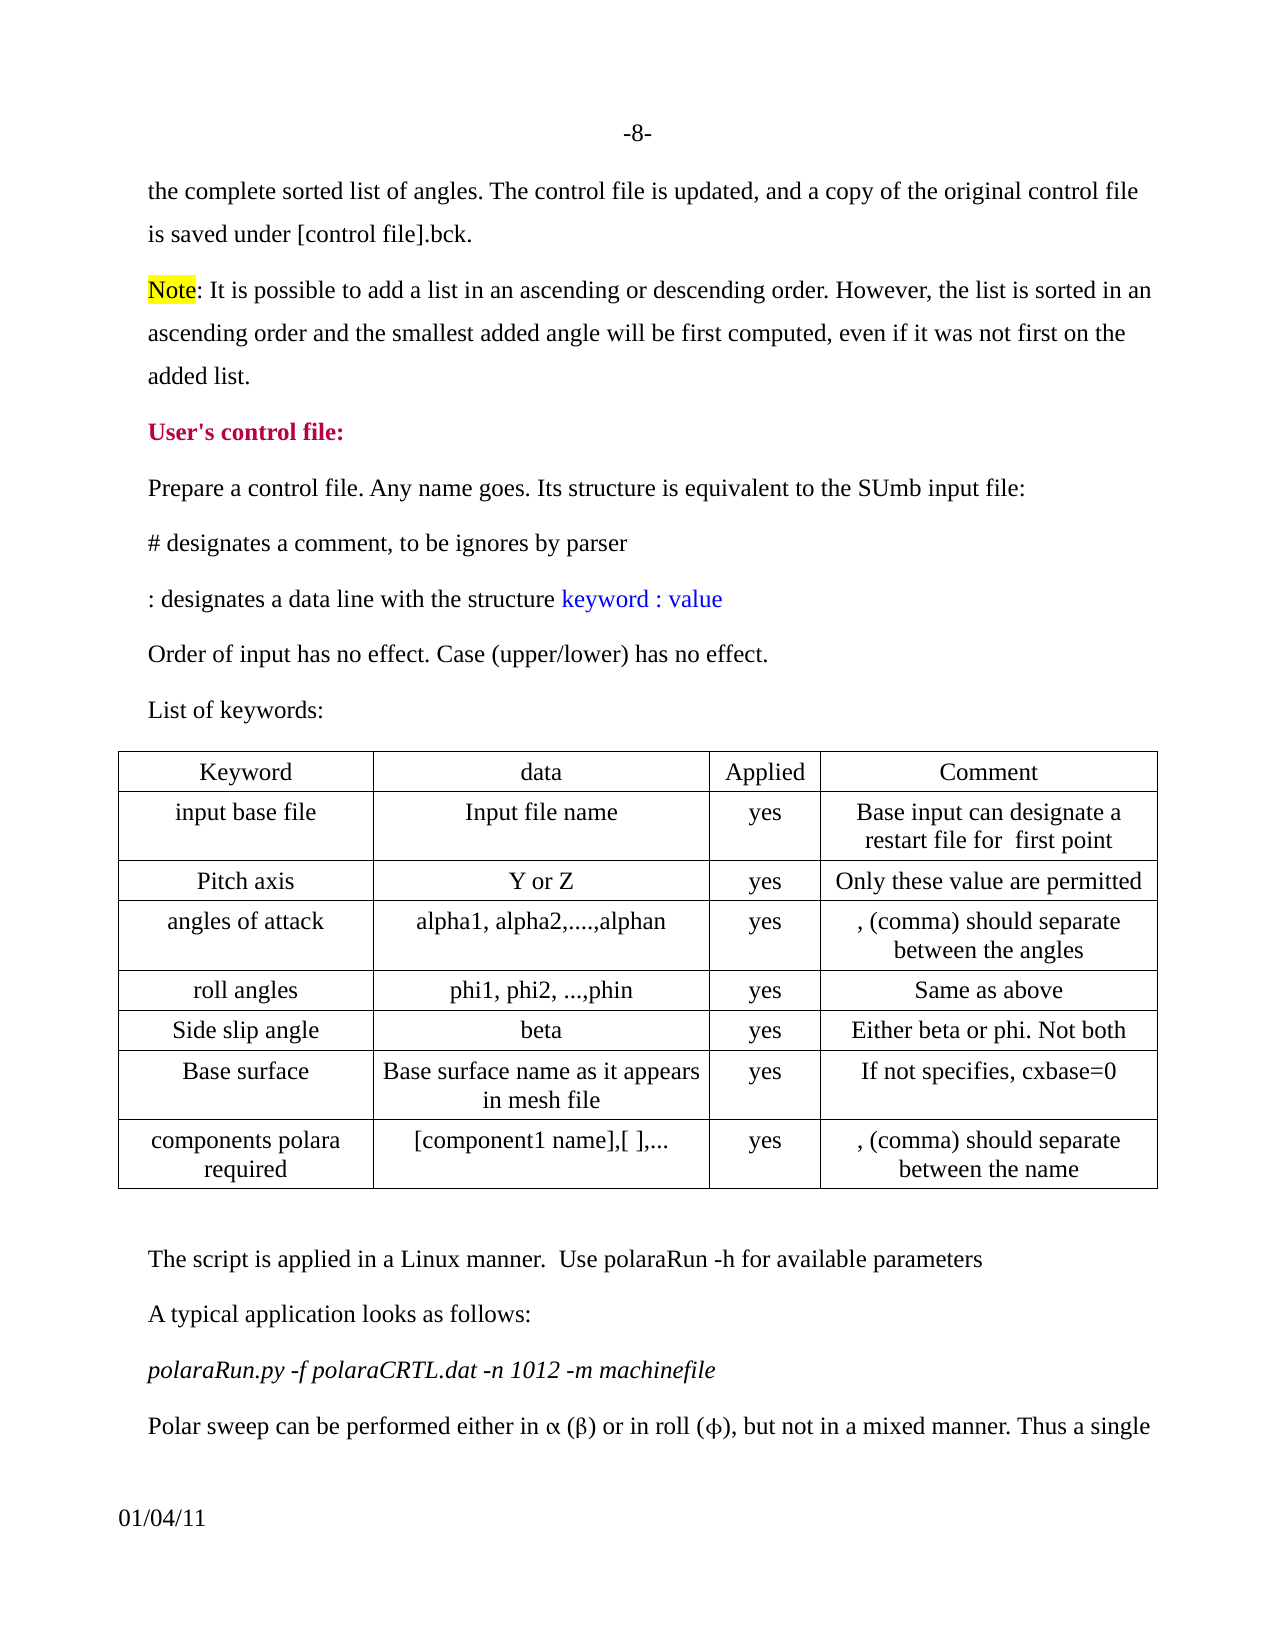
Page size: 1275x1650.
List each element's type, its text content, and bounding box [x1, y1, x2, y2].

table_cell , (comma) should separate between the angles [821, 901, 1157, 969]
text User's control file: [148, 417, 1157, 446]
table_cell Input file name [374, 792, 709, 860]
table_cell Side slip angle [119, 1011, 373, 1050]
table_cell yes [710, 792, 820, 860]
text The script is applied in a Linux manner. Use polaraRun -h for available parameters [148, 1244, 1157, 1273]
text Order of input has no effect. Case (upper/lower) has no effect. [148, 639, 1157, 668]
table_cell yes [710, 1011, 820, 1050]
text Note: It is possible to add a list in an ascending or descending order. However, the list is sorted in an ascending order and the smallest added angle will be first computed, even if it was not first on the added list. [148, 275, 1157, 390]
table_cell input base file [119, 792, 373, 860]
table_cell yes [710, 1120, 820, 1188]
table_cell beta [374, 1011, 709, 1050]
table_header Comment [821, 752, 1157, 791]
text the complete sorted list of angles. The control file is updated, and a copy of the original control file is saved under [control file].bck. [148, 176, 1157, 248]
text : designates a data line with the structure keyword : value [148, 584, 1157, 613]
table_header Applied [710, 752, 820, 791]
table_header data [374, 752, 709, 791]
text # designates a comment, to be ignores by parser [148, 528, 1157, 557]
table_cell yes [710, 971, 820, 1010]
table_cell , (comma) should separate between the name [821, 1120, 1157, 1188]
table_cell yes [710, 1051, 820, 1119]
table_cell roll angles [119, 971, 373, 1010]
table_cell yes [710, 901, 820, 969]
table_cell Y or Z [374, 861, 709, 900]
table_cell If not specifies, cxbase=0 [821, 1051, 1157, 1119]
table_cell Pitch axis [119, 861, 373, 900]
text polaraRun.py -f polaraCRTL.dat -n 1012 -m machinefile [148, 1355, 1157, 1384]
table_cell Base surface name as it appears in mesh file [374, 1051, 709, 1119]
text Prepare a control file. Any name goes. Its structure is equivalent to the SUmb input file: [148, 473, 1157, 501]
text List of keywords: [148, 695, 1157, 724]
table_cell phi1, phi2, ...,phin [374, 971, 709, 1010]
table_cell components polara required [119, 1120, 373, 1188]
table_cell Same as above [821, 971, 1157, 1010]
table_cell Only these value are permitted [821, 861, 1157, 900]
table_cell Either beta or phi. Not both [821, 1011, 1157, 1050]
table_cell Base input can designate a restart file for first point [821, 792, 1157, 860]
table_header Keyword [119, 752, 373, 791]
table_cell angles of attack [119, 901, 373, 969]
table_cell [component1 name],[ ],... [374, 1120, 709, 1188]
table_cell alpha1, alpha2,....,alphan [374, 901, 709, 969]
text A typical application looks as follows: [148, 1299, 1157, 1328]
text Polar sweep can be performed either in  () or in roll (), but not in a mixed manner. Thus a single [148, 1411, 1157, 1439]
table_cell Base surface [119, 1051, 373, 1119]
table_cell yes [710, 861, 820, 900]
